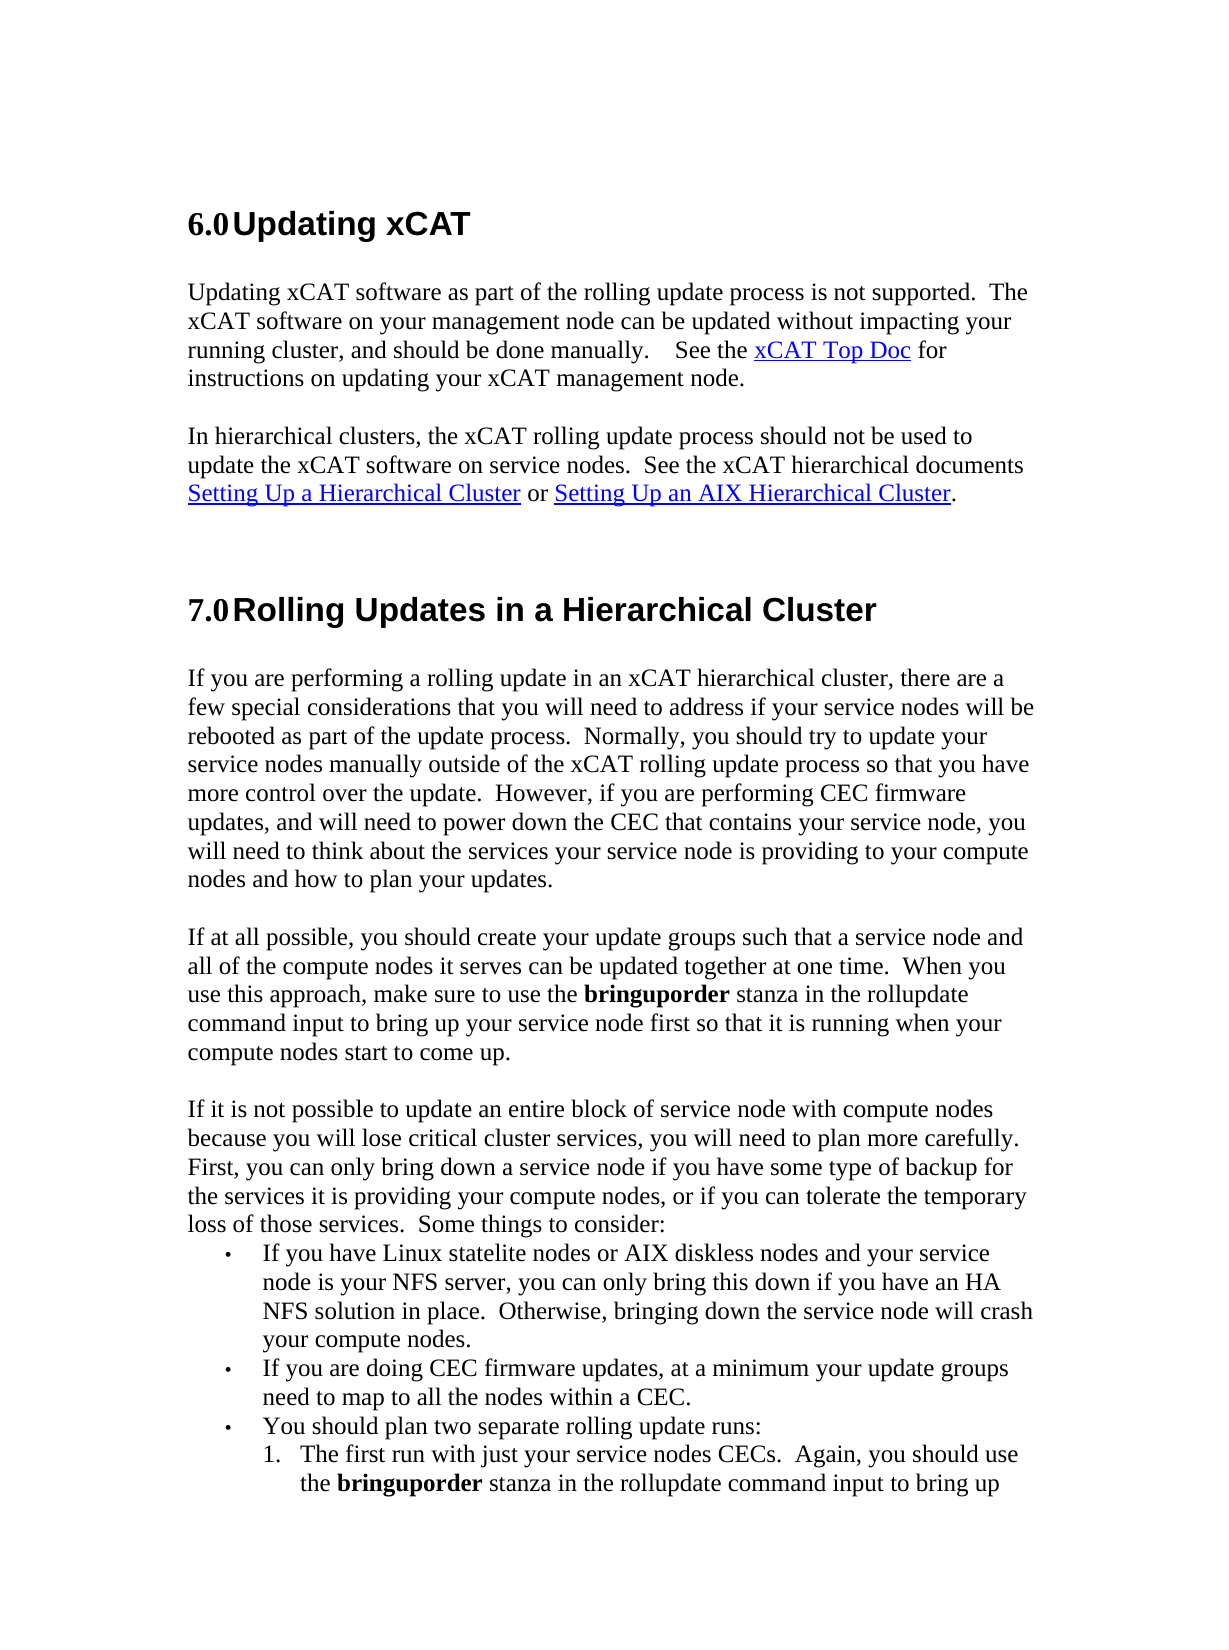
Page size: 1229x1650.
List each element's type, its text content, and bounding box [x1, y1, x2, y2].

list If you are doing CEC firmware updates, at a minimum your update groups need to map to all the nodes within a CEC. [225, 1353, 1041, 1411]
subtitle Updating xCAT [187, 204, 1041, 242]
text Updating xCAT software as part of the rolling update process is not supported. The xCAT software on your management node can be updated without impacting your running cluster, and should be done manually. See the xCAT Top Doc for instructions on updating your xCAT management node. [187, 277, 1041, 392]
text If it is not possible to update an entire block of service node with compute nodes because you will lose critical cluster services, you will need to plan more carefully. First, you can only bring down a service node if you have some type of backup for the services it is providing your compute nodes, or if you can tolerate the temporary loss of those services. Some things to consider: [187, 1094, 1041, 1238]
list The first run with just your service nodes CECs. Again, you should use the bringuporder stanza in the rollupdate command input to bring up [262, 1439, 1041, 1497]
text If you are performing a rolling update in an xCAT hierarchical cluster, there are a few special considerations that you will need to address if your service nodes will be rebooted as part of the update process. Normally, you should try to update your service nodes manually outside of the xCAT rolling update process so that you have more control over the update. However, if you are performing CEC firmware updates, and will need to power down the CEC that contains your service node, you will need to think about the services your service node is providing to your compute nodes and how to plan your updates. [187, 663, 1041, 893]
list You should plan two separate rolling update runs: [225, 1411, 1041, 1439]
subtitle Rolling Updates in a Hierarchical Cluster [187, 590, 1041, 628]
text If at all possible, you should create your update groups such that a service node and all of the compute nodes it serves can be updated together at one time. When you use this approach, make sure to use the bringuporder stanza in the rollupdate command input to bring up your service node first so that it is running when your compute nodes start to come up. [187, 922, 1041, 1066]
text In hierarchical clusters, the xCAT rolling update process should not be used to update the xCAT software on service nodes. See the xCAT hierarchical documents Setting Up a Hierarchical Cluster or Setting Up an AIX Hierarchical Cluster. [187, 421, 1041, 507]
list If you have Linux statelite nodes or AIX diskless nodes and your service node is your NFS server, you can only bring this down if you have an HA NFS solution in place. Otherwise, bringing down the service node will crash your compute nodes. [225, 1238, 1041, 1353]
